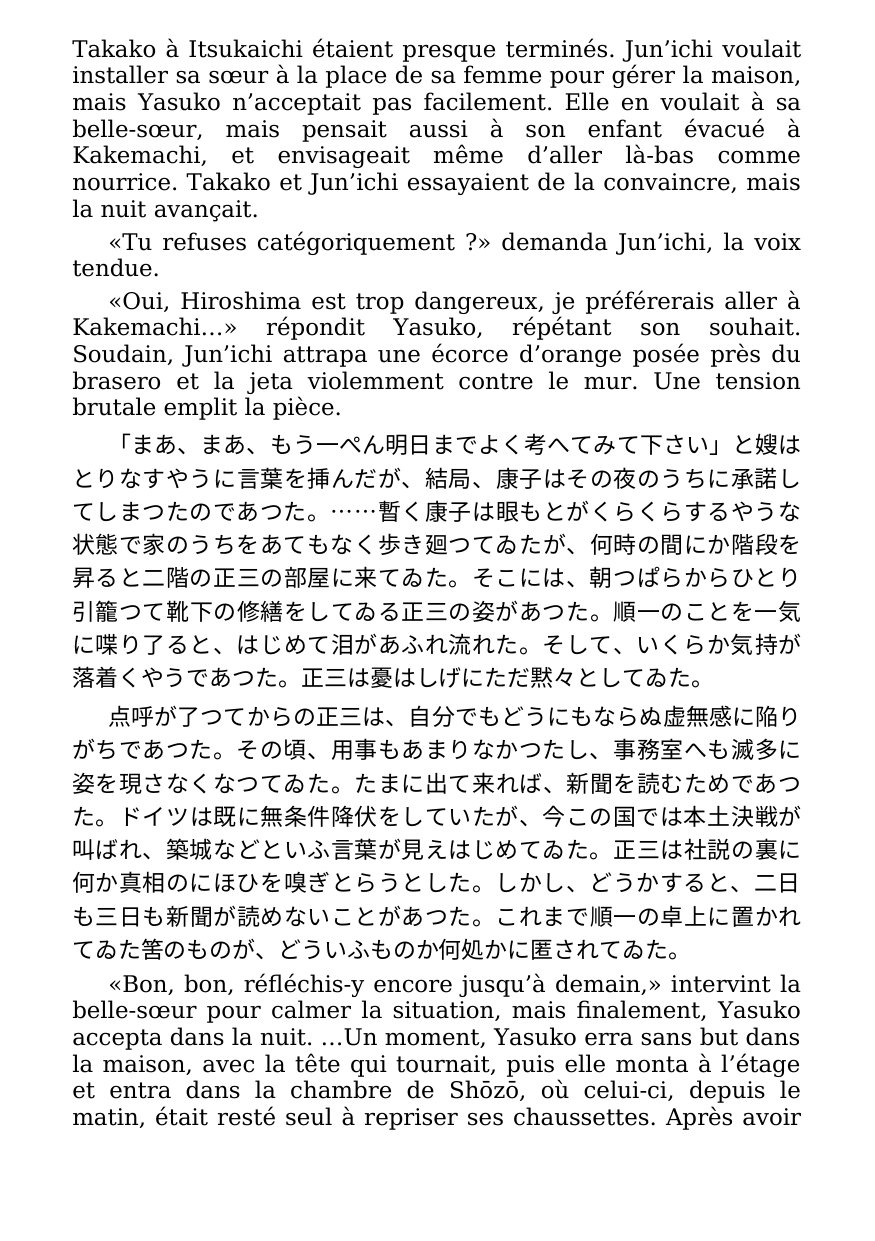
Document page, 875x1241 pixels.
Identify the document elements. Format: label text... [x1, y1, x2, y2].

text «Oui, Hiroshima est trop dangereux, je préférerais aller à Kakemachi…» répondit Yasuko, répétant son souhait. Soudain, Jun’ichi attrapa une écorce d’orange posée près du brasero et la jeta violemment contre le mur. Une tension brutale emplit la pièce. [72, 288, 802, 421]
text Takako à Itsukaichi étaient presque terminés. Jun’ichi voulait installer sa sœur à la place de sa femme pour gérer la maison, mais Yasuko n’acceptait pas facilement. Elle en voulait à sa belle-sœur, mais pensait aussi à son enfant évacué à Kakemachi, et envisageait même d’aller là-bas comme nourrice. Takako et Jun’ichi essayaient de la convaincre, mais la nuit avançait. [72, 36, 802, 223]
text 点呼が了つてからの正三は、自分でもどうにもならぬ虚無感に陥りがちであつた。その頃、用事もあまりなかつたし、事務室へも滅多に姿を現さなくなつてゐた。たまに出て来れば、新聞を読むためであつた。ドイツは既に無条件降伏をしていたが、今この国では本土決戦が叫ばれ、築城などといふ言葉が見えはじめてゐた。正三は社説の裏に何か真相のにほひを嗅ぎとらうとした。しかし、どうかすると、二日も三日も新聞が読めないことがあつた。これまで順一の卓上に置かれてゐた筈のものが、どういふものか何処かに匿されてゐた。 [72, 699, 802, 965]
text «Tu refuses catégoriquement ?» demanda Jun’ichi, la voix tendue. [72, 229, 802, 282]
text «Bon, bon, réfléchis-y encore jusqu’à demain,» intervint la belle-sœur pour calmer la situation, mais finalement, Yasuko accepta dans la nuit. …Un moment, Yasuko erra sans but dans la maison, avec la tête qui tournait, puis elle monta à l’étage et entra dans la chambre de Shōzō, où celui-ci, depuis le matin, était resté seul à repriser ses chaussettes. Après avoir [72, 971, 802, 1131]
text 「まあ、まあ、もう一ぺん明日までよく考へてみて下さい」と嫂はとりなすやうに言葉を挿んだが、結局、康子はその夜のうちに承諾してしまつたのであつた。……暫く康子は眼もとがくらくらするやうな状態で家のうちをあてもなく歩き廻つてゐたが、何時の間にか階段を昇ると二階の正三の部屋に来てゐた。そこには、朝つぱらからひとり引籠つて靴下の修繕をしてゐる正三の姿があつた。順一のことを一気に喋り了ると、はじめて泪があふれ流れた。そして、いくらか気持が落着くやうであつた。正三は憂はしげにただ黙々としてゐた。 [72, 427, 802, 693]
